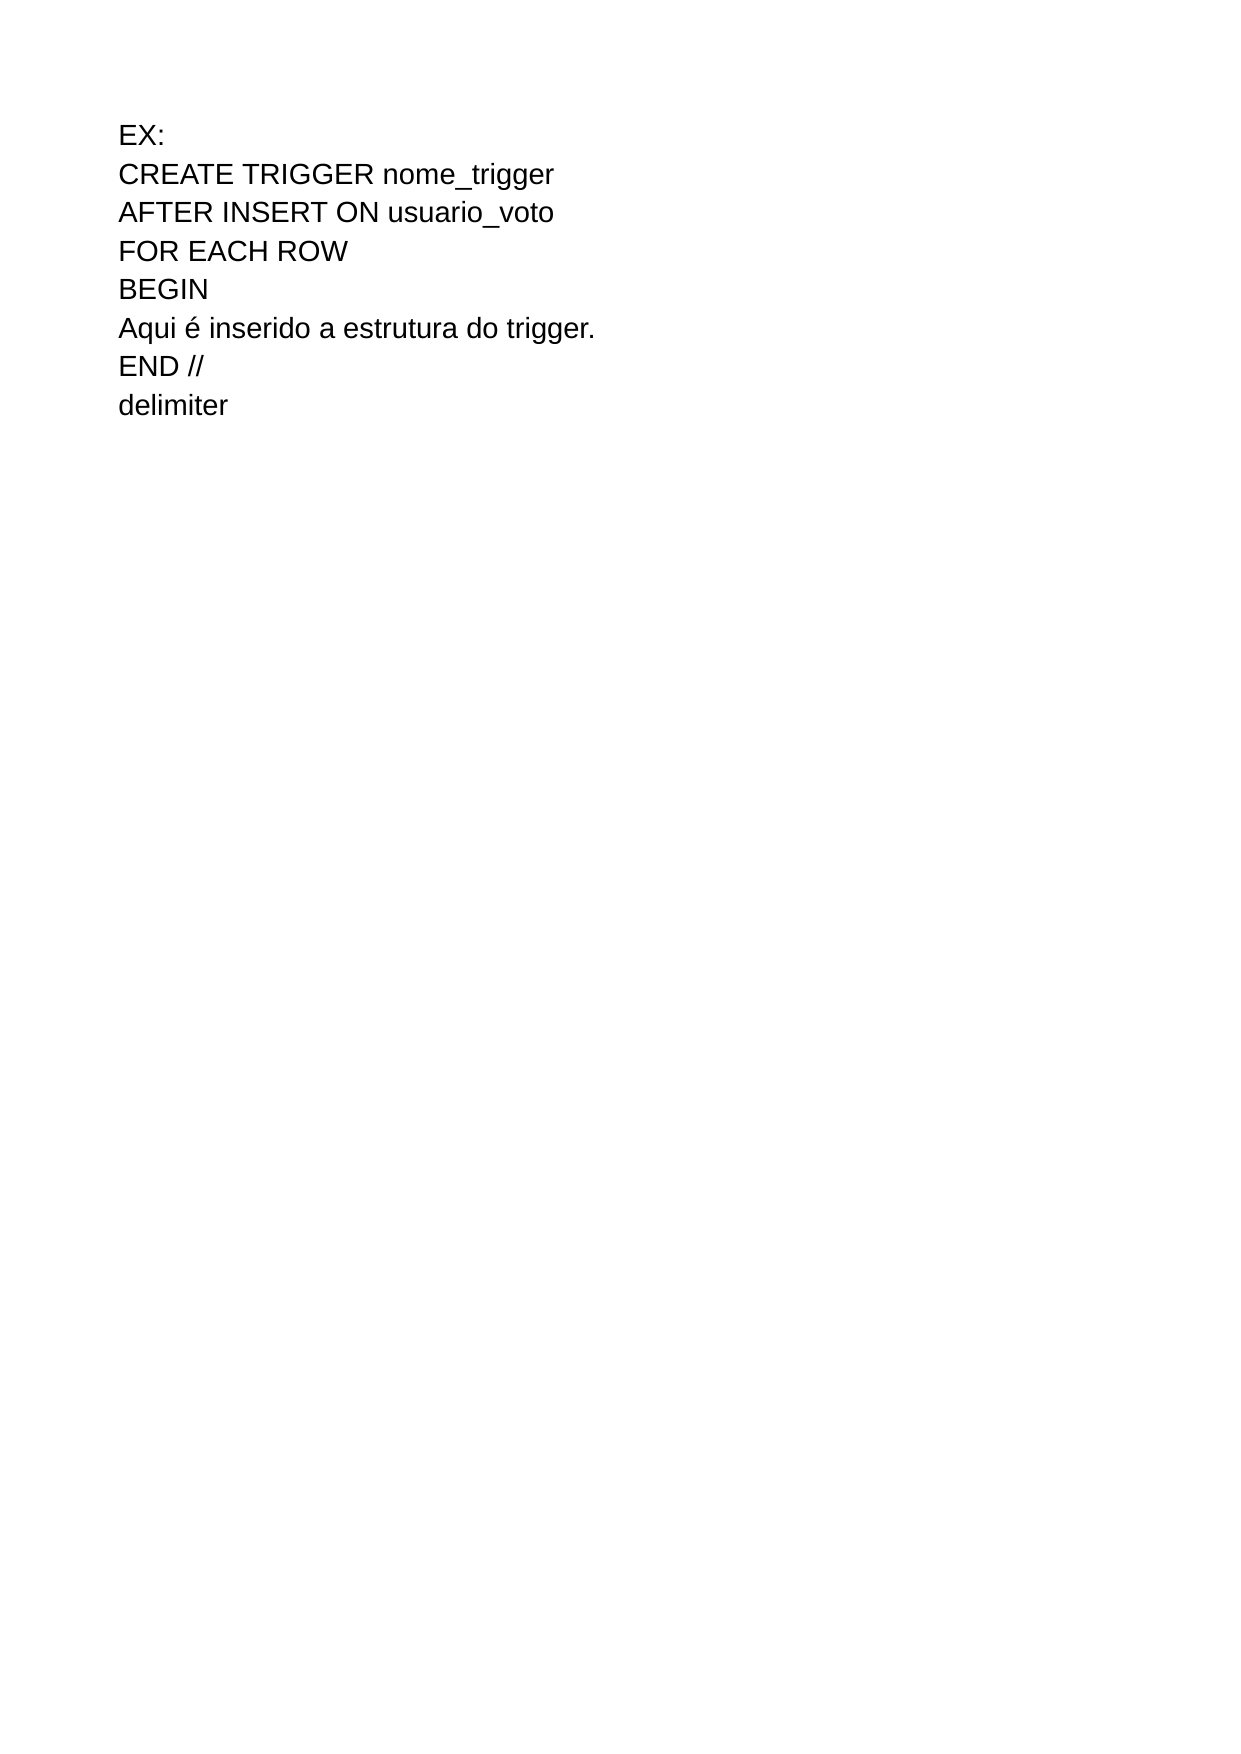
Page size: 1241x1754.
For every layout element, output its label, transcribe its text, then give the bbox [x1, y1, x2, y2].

text AFTER INSERT ON usuario_voto [118, 195, 1122, 229]
text Aqui é inserido a estrutura do trigger. [118, 311, 1122, 344]
text BEGIN [118, 272, 1122, 306]
text FOR EACH ROW [118, 234, 1122, 267]
text EX: [118, 118, 1122, 152]
text END // [118, 349, 1122, 383]
text CREATE TRIGGER nome_trigger [118, 157, 1122, 190]
text delimiter [118, 388, 1122, 421]
